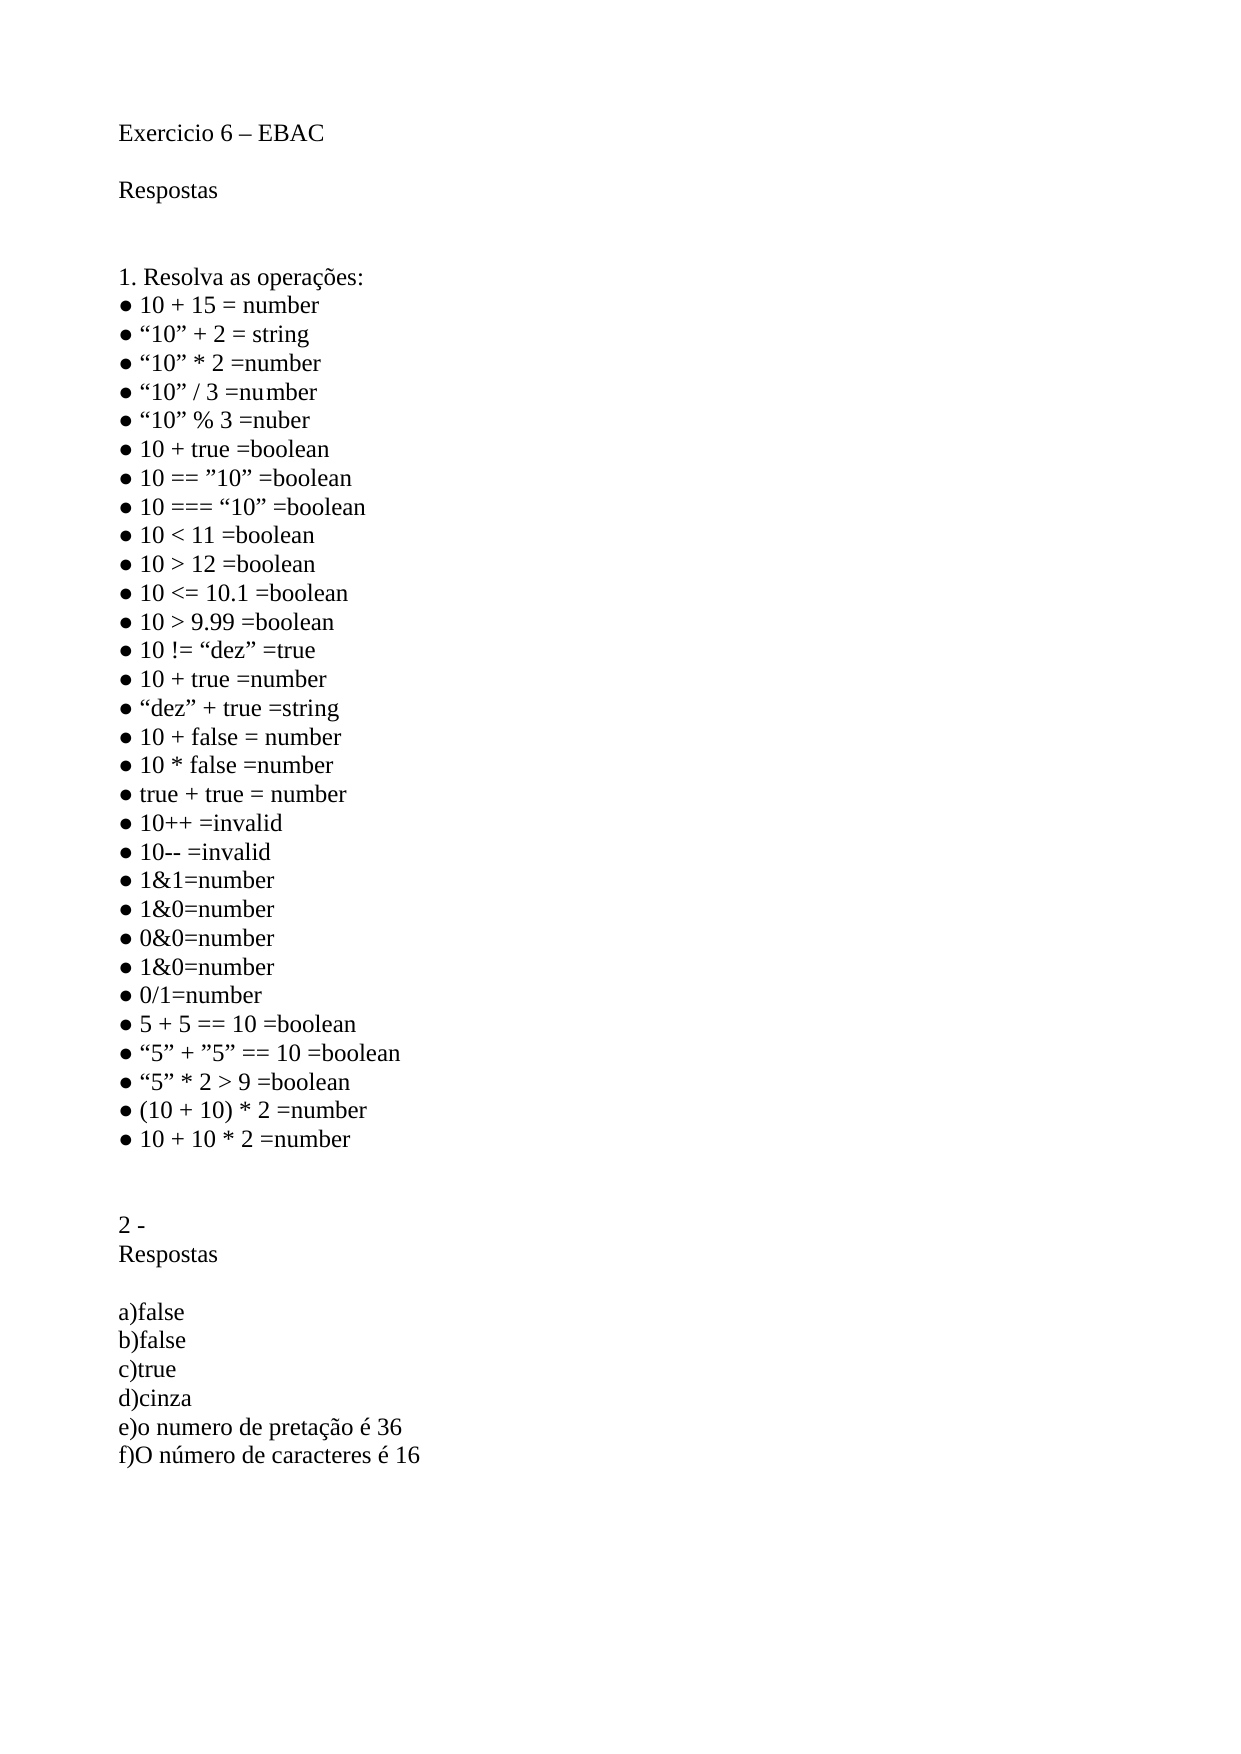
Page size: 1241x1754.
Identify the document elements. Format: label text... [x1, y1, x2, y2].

text d)cinza [118, 1383, 1122, 1412]
text ● 10 * false =number [118, 751, 1122, 779]
text ● 10-- =invalid [118, 837, 1122, 866]
text ● 10 + false = number [118, 722, 1122, 751]
text ● 0/1=number [118, 981, 1122, 1009]
text ● “10” + 2 = string [118, 319, 1122, 348]
text ● true + true = number [118, 779, 1122, 808]
text ● 10 === “10” =boolean [118, 492, 1122, 521]
text ● 10 < 11 =boolean [118, 521, 1122, 549]
text a)false [118, 1297, 1122, 1326]
text ● “10” % 3 =nuber [118, 406, 1122, 434]
text ● 1&0=number [118, 952, 1122, 981]
text ● 10 + true =number [118, 664, 1122, 693]
text ● 5 + 5 == 10 =boolean [118, 1009, 1122, 1038]
text ● 10 + 15 = number [118, 291, 1122, 319]
text ● 10 != “dez” =true [118, 636, 1122, 664]
text f)O número de caracteres é 16 [118, 1441, 1122, 1469]
text ● 10 + true =boolean [118, 434, 1122, 463]
text 2 - [118, 1211, 1122, 1239]
text ● 0&0=number [118, 923, 1122, 952]
text ● 10 > 12 =boolean [118, 549, 1122, 578]
text ● “dez” + true =string [118, 693, 1122, 722]
text 1. Resolva as operações: [118, 262, 1122, 291]
text Exercicio 6 – EBAC [118, 118, 1122, 147]
text b)false [118, 1326, 1122, 1354]
text ● 1&1=number [118, 866, 1122, 894]
text ● “5” * 2 > 9 =boolean [118, 1067, 1122, 1096]
text ● 10 + 10 * 2 =number [118, 1124, 1122, 1153]
text ● “5” + ”5” == 10 =boolean [118, 1038, 1122, 1067]
text Respostas [118, 176, 1122, 204]
text e)o numero de pretação é 36 [118, 1412, 1122, 1441]
text ● “10” * 2 =number [118, 348, 1122, 377]
text ● (10 + 10) * 2 =number [118, 1096, 1122, 1124]
text ● 10 == ”10” =boolean [118, 463, 1122, 492]
text ● 10++ =invalid [118, 808, 1122, 837]
text ● 10 > 9.99 =boolean [118, 607, 1122, 636]
text ● “10” / 3 =nu mber [118, 377, 1122, 406]
text c)true [118, 1354, 1122, 1383]
text ● 1&0=number [118, 894, 1122, 923]
text Respostas [118, 1239, 1122, 1268]
text ● 10 <= 10.1 =boolean [118, 578, 1122, 607]
